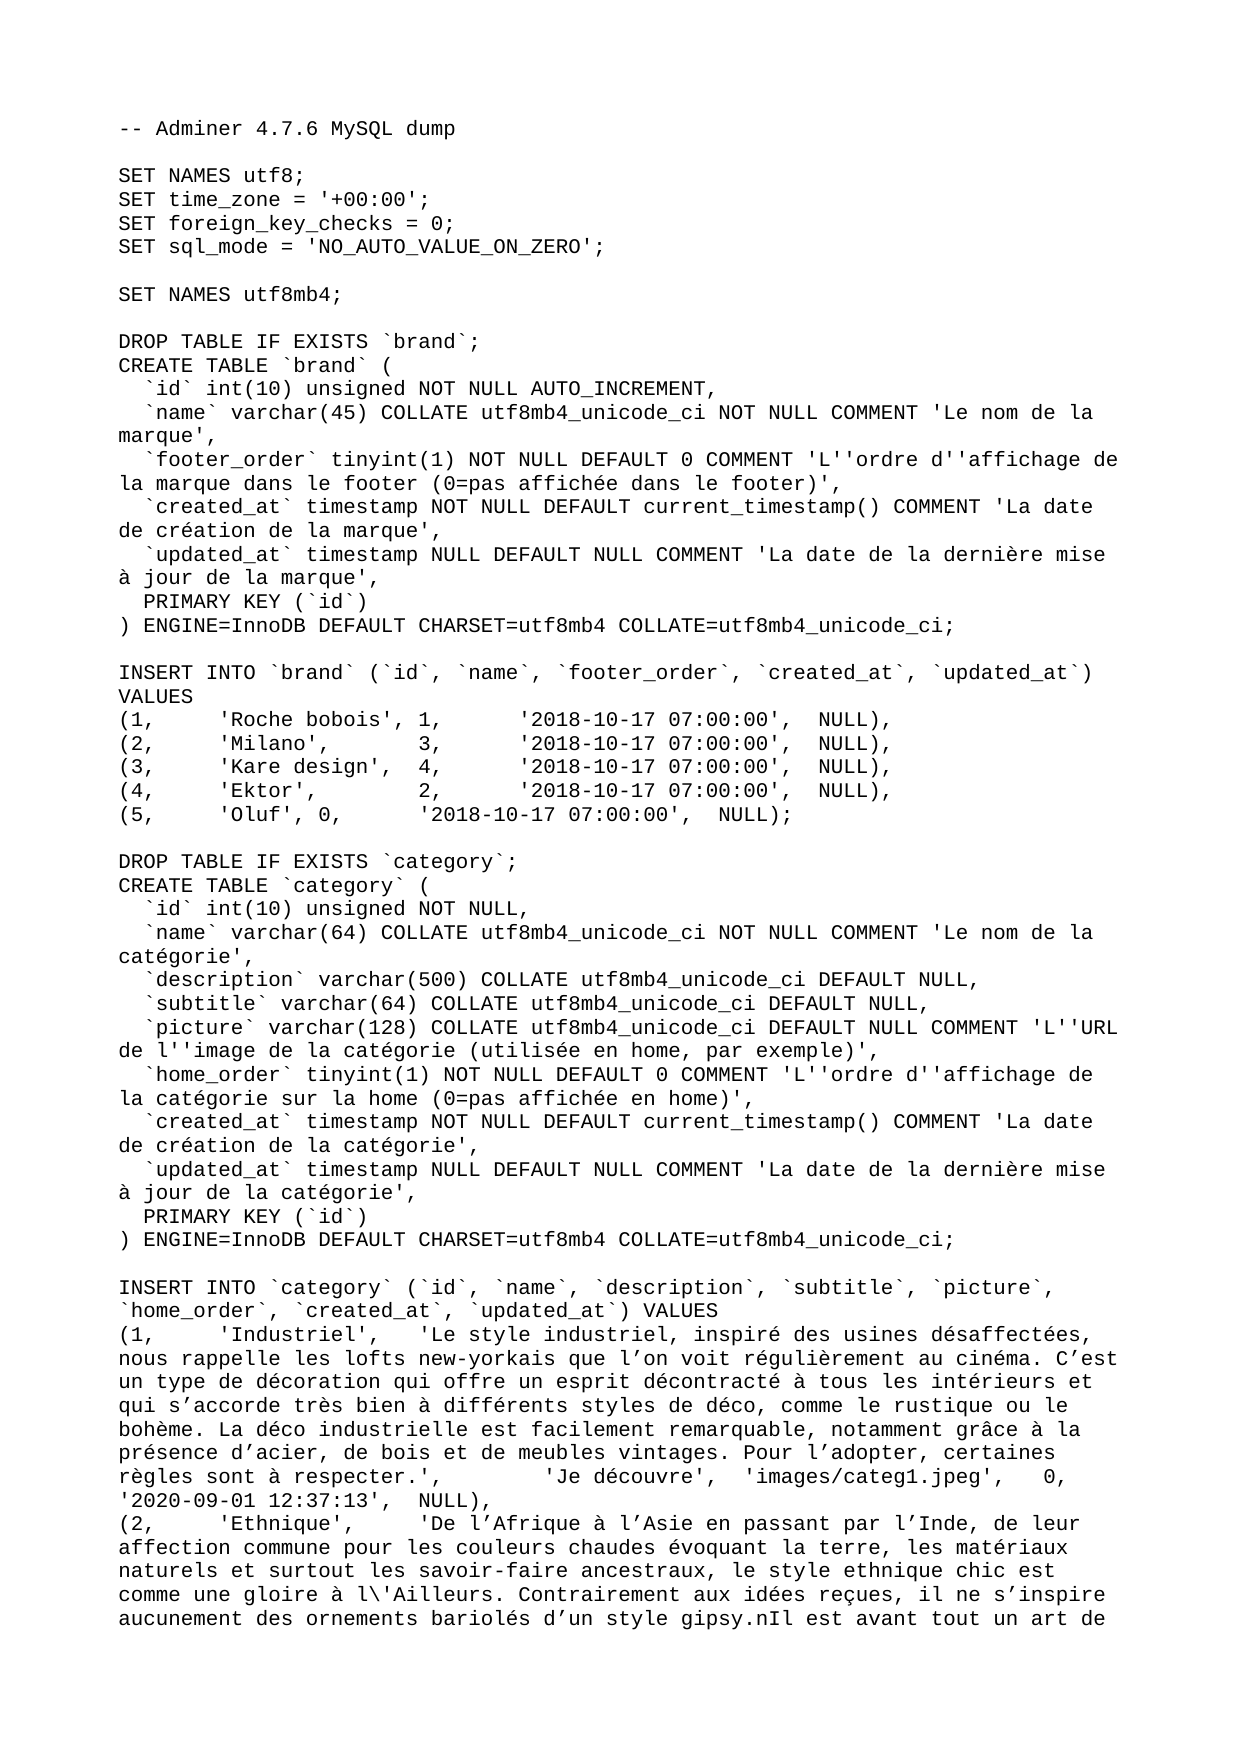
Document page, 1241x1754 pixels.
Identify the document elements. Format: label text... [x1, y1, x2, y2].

text DROP TABLE IF EXISTS `category`; [118, 851, 1122, 875]
text SET NAMES utf8mb4; [118, 284, 1122, 307]
text `created_at` timestamp NOT NULL DEFAULT current_timestamp() COMMENT 'La date de création de la catégorie', [118, 1111, 1122, 1158]
text `home_order` tinyint(1) NOT NULL DEFAULT 0 COMMENT 'L''ordre d''affichage de la catégorie sur la home (0=pas affichée en home)', [118, 1064, 1122, 1111]
text PRIMARY KEY (`id`) [118, 591, 1122, 615]
text `description` varchar(500) COLLATE utf8mb4_unicode_ci DEFAULT NULL, [118, 969, 1122, 993]
text ) ENGINE=InnoDB DEFAULT CHARSET=utf8mb4 COLLATE=utf8mb4_unicode_ci; [118, 615, 1122, 638]
text `name` varchar(64) COLLATE utf8mb4_unicode_ci NOT NULL COMMENT 'Le nom de la catégorie', [118, 922, 1122, 969]
text -- Adminer 4.7.6 MySQL dump [118, 118, 1122, 142]
text `created_at` timestamp NOT NULL DEFAULT current_timestamp() COMMENT 'La date de création de la marque', [118, 496, 1122, 544]
text `id` int(10) unsigned NOT NULL AUTO_INCREMENT, [118, 378, 1122, 402]
text CREATE TABLE `category` ( [118, 875, 1122, 898]
text `subtitle` varchar(64) COLLATE utf8mb4_unicode_ci DEFAULT NULL, [118, 993, 1122, 1017]
text PRIMARY KEY (`id`) [118, 1206, 1122, 1229]
text `name` varchar(45) COLLATE utf8mb4_unicode_ci NOT NULL COMMENT 'Le nom de la marque', [118, 402, 1122, 449]
text SET time_zone = '+00:00'; [118, 189, 1122, 213]
text (3, 'Kare design', 4, '2018-10-17 07:00:00', NULL), [118, 757, 1122, 780]
text `picture` varchar(128) COLLATE utf8mb4_unicode_ci DEFAULT NULL COMMENT 'L''URL de l''image de la catégorie (utilisée en home, par exemple)', [118, 1017, 1122, 1064]
text (4, 'Ektor', 2, '2018-10-17 07:00:00', NULL), [118, 780, 1122, 804]
text `footer_order` tinyint(1) NOT NULL DEFAULT 0 COMMENT 'L''ordre d''affichage de la marque dans le footer (0=pas affichée dans le footer)', [118, 449, 1122, 496]
text CREATE TABLE `brand` ( [118, 354, 1122, 378]
text (2, 'Milano', 3, '2018-10-17 07:00:00', NULL), [118, 733, 1122, 757]
text ) ENGINE=InnoDB DEFAULT CHARSET=utf8mb4 COLLATE=utf8mb4_unicode_ci; [118, 1229, 1122, 1253]
text DROP TABLE IF EXISTS `brand`; [118, 331, 1122, 354]
text SET NAMES utf8; [118, 165, 1122, 189]
text (5, 'Oluf', 0, '2018-10-17 07:00:00', NULL); [118, 804, 1122, 827]
text `updated_at` timestamp NULL DEFAULT NULL COMMENT 'La date de la dernière mise à jour de la marque', [118, 544, 1122, 591]
text SET sql_mode = 'NO_AUTO_VALUE_ON_ZERO'; [118, 236, 1122, 260]
text (1, 'Roche bobois', 1, '2018-10-17 07:00:00', NULL), [118, 709, 1122, 733]
text INSERT INTO `category` (`id`, `name`, `description`, `subtitle`, `picture`, `home_order`, `created_at`, `updated_at`) VALUES [118, 1277, 1122, 1324]
text `id` int(10) unsigned NOT NULL, [118, 898, 1122, 922]
text (2, 'Ethnique', 'De l’Afrique à l’Asie en passant par l’Inde, de leur affection commune pour les couleurs chaudes évoquant la terre, les matériaux naturels et surtout les savoir-faire ancestraux, le style ethnique chic est comme une gloire à l\'Ailleurs. Contrairement aux idées reçues, il ne s’inspire aucunement des ornements bariolés d’un style gipsy.nIl est avant tout un art de [118, 1513, 1122, 1631]
text INSERT INTO `brand` (`id`, `name`, `footer_order`, `created_at`, `updated_at`) VALUES [118, 662, 1122, 709]
text `updated_at` timestamp NULL DEFAULT NULL COMMENT 'La date de la dernière mise à jour de la catégorie', [118, 1158, 1122, 1206]
text SET foreign_key_checks = 0; [118, 213, 1122, 236]
text (1, 'Industriel', 'Le style industriel, inspiré des usines désaffectées, nous rappelle les lofts new-yorkais que l’on voit régulièrement au cinéma. C’est un type de décoration qui offre un esprit décontracté à tous les intérieurs et qui s’accorde très bien à différents styles de déco, comme le rustique ou le bohème. La déco industrielle est facilement remarquable, notamment grâce à la présence d’acier, de bois et de meubles vintages. Pour l’adopter, certaines règles sont à respecter.', 'Je découvre', 'images/categ1.jpeg', 0, '2020-09-01 12:37:13', NULL), [118, 1324, 1122, 1513]
